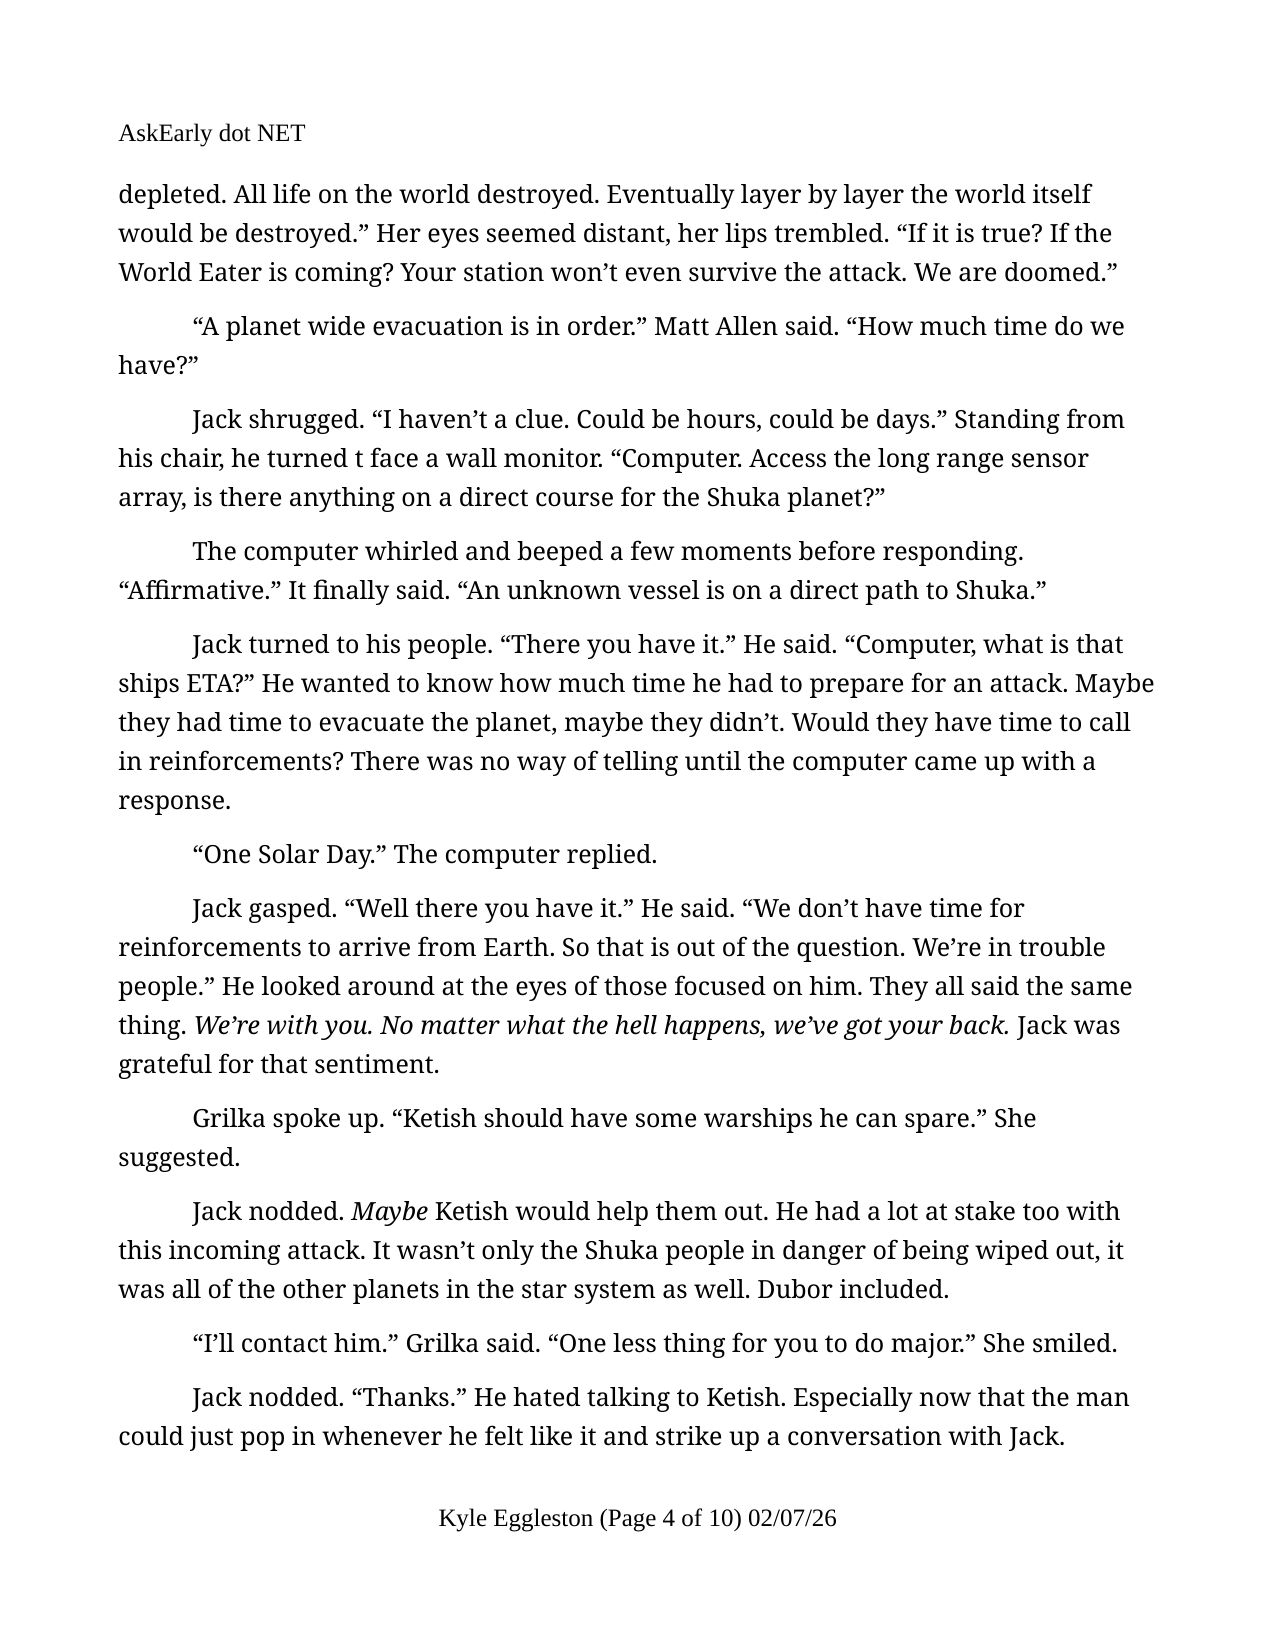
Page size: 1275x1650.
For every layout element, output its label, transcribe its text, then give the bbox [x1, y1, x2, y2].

text Jack shrugged. “I haven’t a clue. Could be hours, could be days.” Standing from his chair, he turned t face a wall monitor. “Computer. Access the long range sensor array, is there anything on a direct course for the Shuka planet?” [118, 401, 1157, 514]
text The computer whirled and beeped a few moments before responding. “Affirmative.” It finally said. “An unknown vessel is on a direct path to Shuka.” [118, 533, 1157, 607]
text Jack gasped. “Well there you have it.” He said. “We don’t have time for reinforcements to arrive from Earth. So that is out of the question. We’re in trouble people.” He looked around at the eyes of those focused on him. They all said the same thing. We’re with you. No matter what the hell happens, we’ve got your back. Jack was grateful for that sentiment. [118, 891, 1157, 1081]
text “I’ll contact him.” Grilka said. “One less thing for you to do major.” She smiled. [118, 1326, 1157, 1360]
text Jack nodded. Maybe Ketish would help them out. He had a lot at stake too with this incoming attack. It wasn’t only the Shuka people in danger of being wiped out, it was all of the other planets in the star system as well. Dubor included. [118, 1194, 1157, 1306]
text depleted. All life on the world destroyed. Eventually layer by layer the world itself would be destroyed.” Her eyes seemed distant, her lips trembled. “If it is true? If the World Eater is coming? Your station won’t even survive the attack. We are doomed.” [118, 176, 1157, 289]
text Jack nodded. “Thanks.” He hated talking to Ketish. Especially now that the man could just pop in whenever he felt like it and strike up a conversation with Jack. [118, 1380, 1157, 1453]
text “One Solar Day.” The computer replied. [118, 837, 1157, 871]
text “A planet wide evacuation is in order.” Matt Allen said. “How much time do we have?” [118, 308, 1157, 382]
text Grilka spoke up. “Ketish should have some warships he can spare.” She suggested. [118, 1101, 1157, 1174]
text Jack turned to his people. “There you have it.” He said. “Computer, what is that ships ETA?” He wanted to know how much time he had to prepare for an attack. Maybe they had time to evacuate the planet, maybe they didn’t. Would they have time to call in reinforcements? There was no way of telling until the computer came up with a response. [118, 626, 1157, 817]
